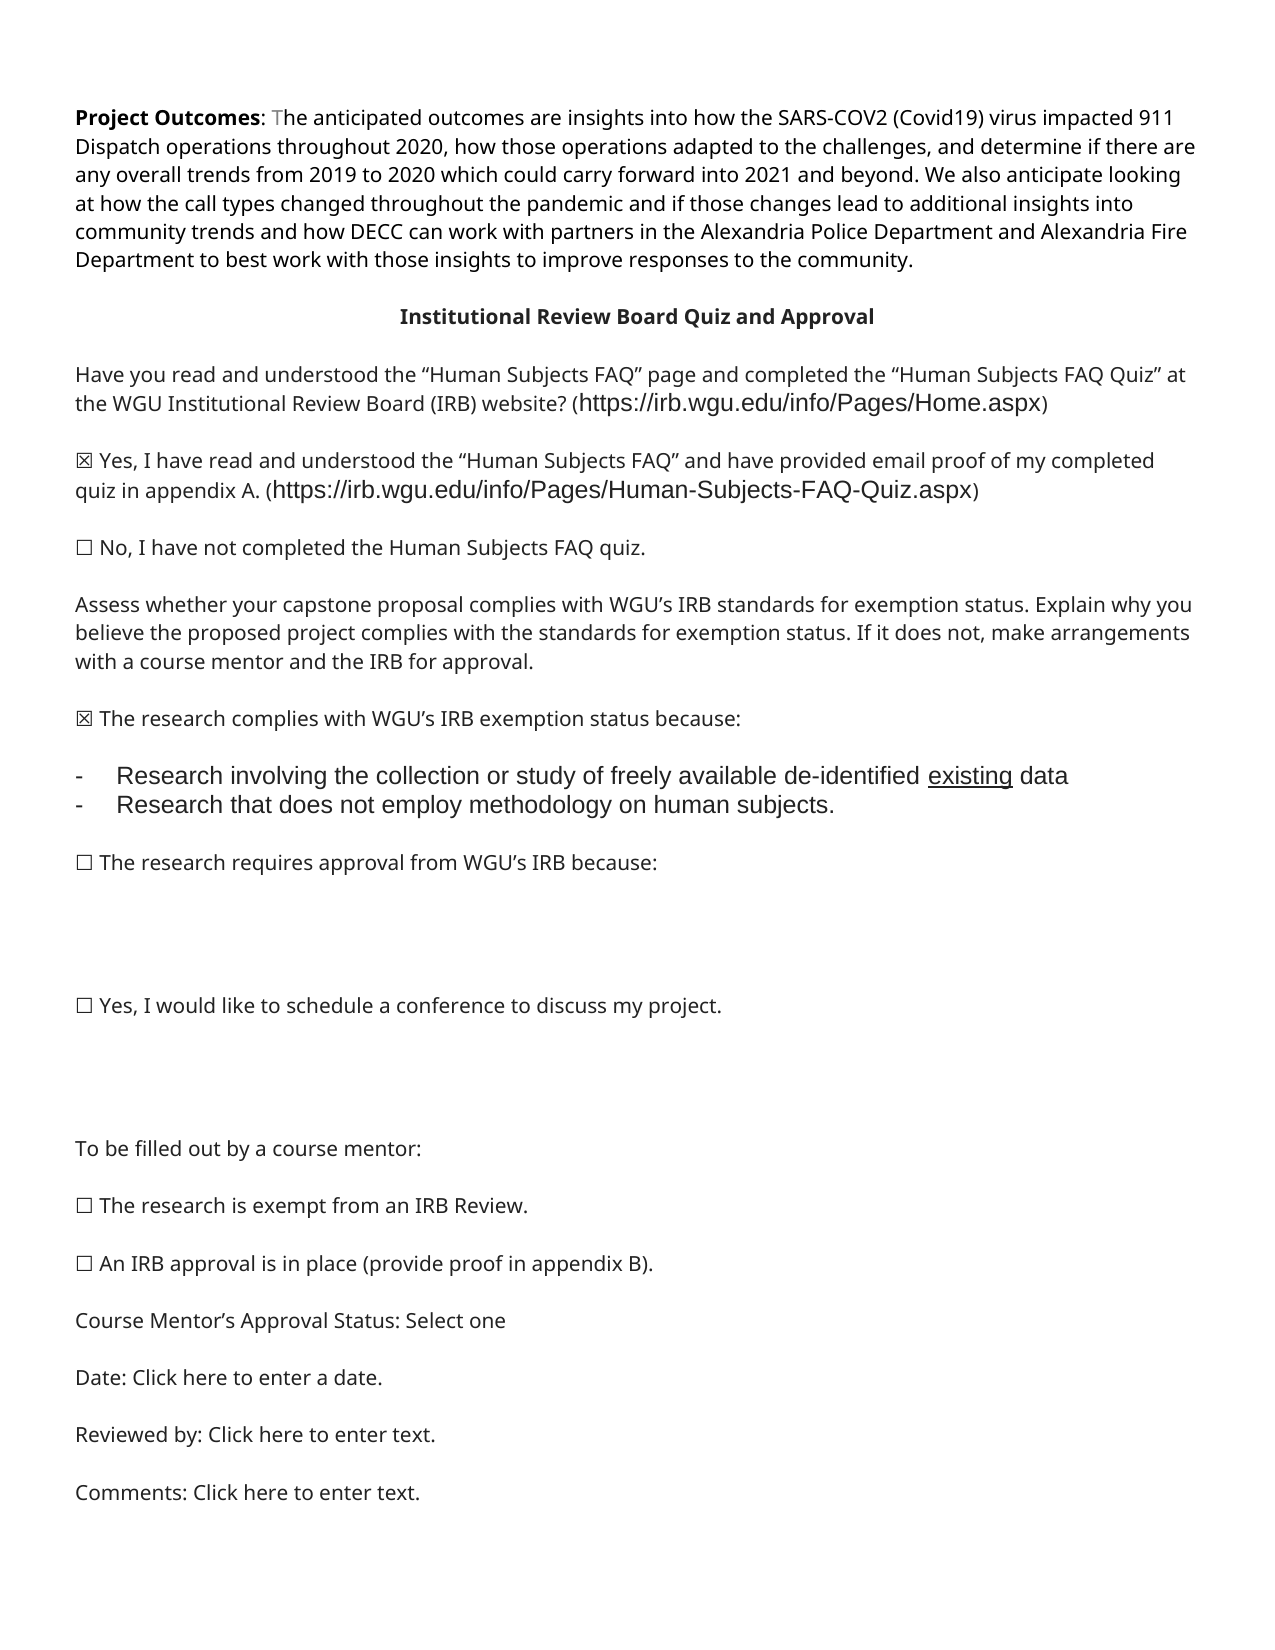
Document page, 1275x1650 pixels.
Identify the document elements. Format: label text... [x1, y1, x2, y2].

text ☐ Yes, I would like to schedule a conference to discuss my project. [75, 991, 1200, 1019]
text - Research that does not employ methodology on human subjects. [75, 790, 1200, 819]
text ☐ The research is exempt from an IRB Review. [75, 1192, 1200, 1220]
text Assess whether your capstone proposal complies with WGU’s IRB standards for exemption status. Explain why you believe the proposed project complies with the standards for exemption status. If it does not, make arrangements with a course mentor and the IRB for approval. [75, 590, 1200, 675]
text Project Outcomes: The anticipated outcomes are insights into how the SARS-COV2 (Covid19) virus impacted 911 Dispatch operations throughout 2020, how those operations adapted to the challenges, and determine if there are any overall trends from 2019 to 2020 which could carry forward into 2021 and beyond. We also anticipate looking at how the call types changed throughout the pandemic and if those changes lead to additional insights into community trends and how DECC can work with partners in the Alexandria Police Department and Alexandria Fire Department to best work with those insights to improve responses to the community. [75, 103, 1200, 274]
text Institutional Review Board Quiz and Approval [75, 302, 1200, 331]
text ☒ Yes, I have read and understood the “Human Subjects FAQ” and have provided email proof of my completed quiz in appendix A. (https://irb.wgu.edu/info/Pages/Human-Subjects-FAQ-Quiz.aspx) [75, 446, 1200, 504]
text Have you read and understood the “Human Subjects FAQ” page and completed the “Human Subjects FAQ Quiz” at the WGU Institutional Review Board (IRB) website? (https://irb.wgu.edu/info/Pages/Home.aspx) [75, 360, 1200, 418]
text ☒ The research complies with WGU’s IRB exemption status because: [75, 704, 1200, 733]
text To be filled out by a course mentor: [75, 1134, 1200, 1163]
text Course Mentor’s Approval Status: Select one [75, 1306, 1200, 1334]
text ☐ An IRB approval is in place (provide proof in appendix B). [75, 1249, 1200, 1277]
text Date: Click here to enter a date. [75, 1363, 1200, 1392]
text Reviewed by: Click here to enter text. [75, 1420, 1200, 1449]
text ☐ The research requires approval from WGU’s IRB because: [75, 848, 1200, 876]
text - Research involving the collection or study of freely available de-identified existing data [75, 761, 1200, 790]
text Comments: Click here to enter text. [75, 1478, 1200, 1506]
text ☐ No, I have not completed the Human Subjects FAQ quiz. [75, 533, 1200, 561]
